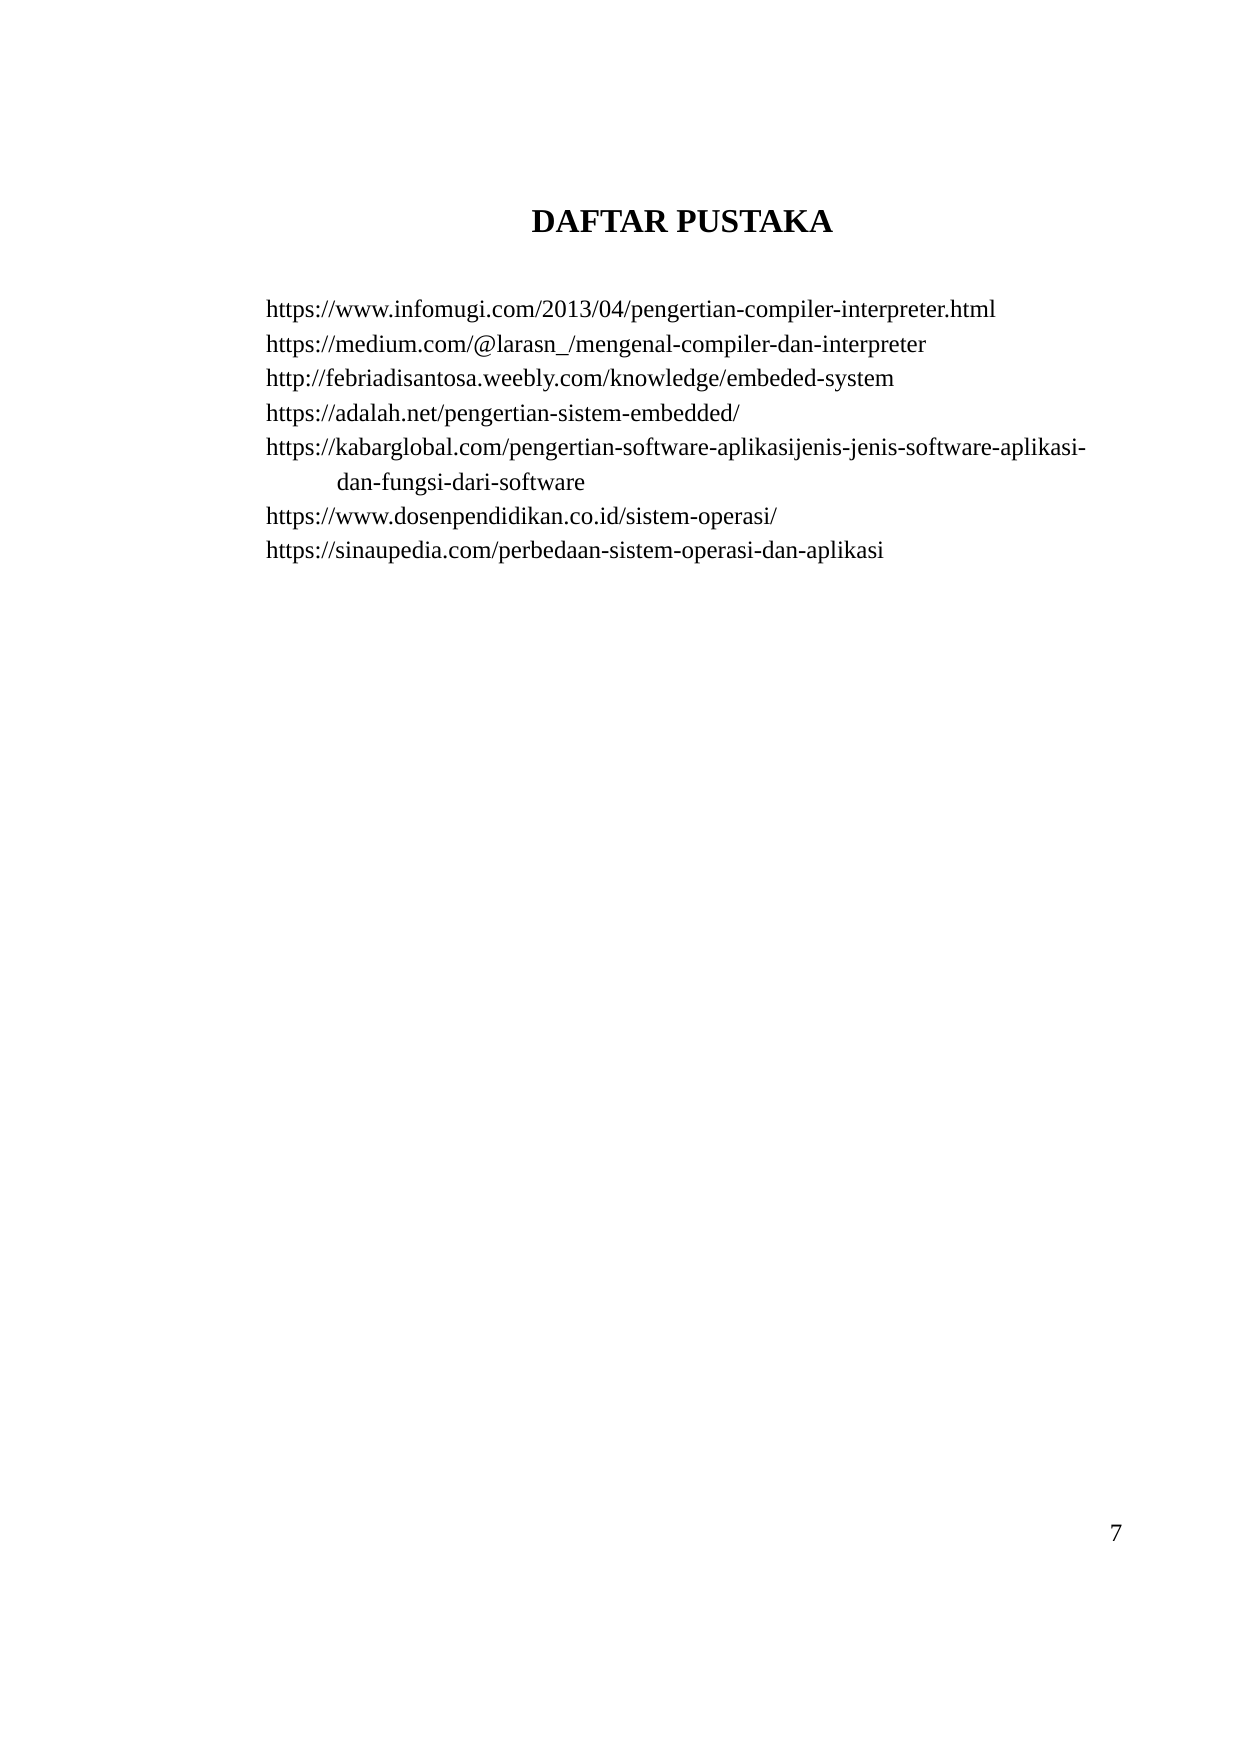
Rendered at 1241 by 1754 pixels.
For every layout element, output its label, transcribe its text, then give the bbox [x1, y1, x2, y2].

text https://medium.com/@larasn_/mengenal-compiler-dan-interpreter [207, 329, 1122, 357]
text https://adalah.net/pengertian-sistem-embedded/ [266, 398, 1122, 426]
subtitle DAFTAR PUSTAKA [207, 201, 1122, 240]
text https://www.dosenpendidikan.co.id/sistem-operasi/ [266, 501, 1122, 530]
text https://kabarglobal.com/pengertian-software-aplikasijenis-jenis-software-aplikasi-dan-fungsi-dari-software [266, 432, 1122, 495]
text https://www.infomugi.com/2013/04/pengertian-compiler-interpreter.html [266, 294, 1122, 323]
text http://febriadisantosa.weebly.com/knowledge/embeded-system [207, 363, 1122, 392]
text https://sinaupedia.com/perbedaan-sistem-operasi-dan-aplikasi [266, 536, 1122, 564]
